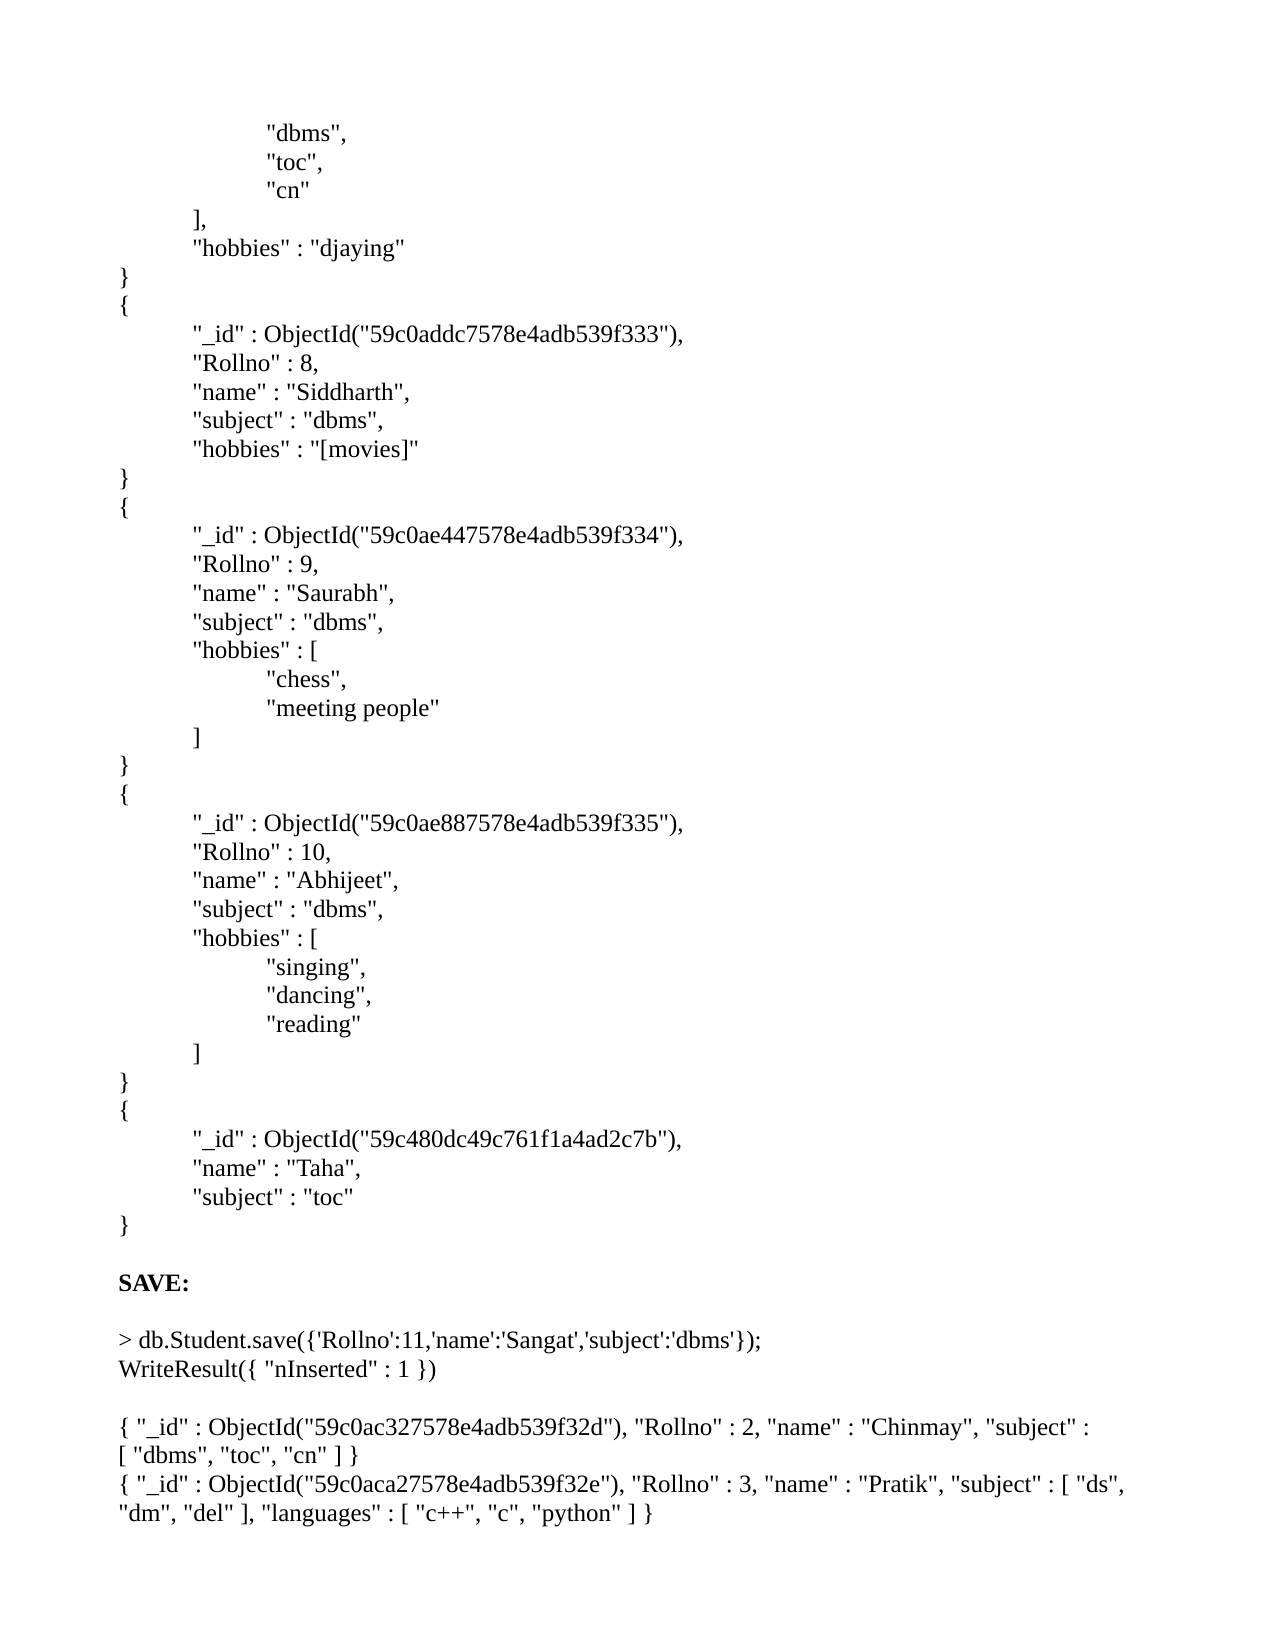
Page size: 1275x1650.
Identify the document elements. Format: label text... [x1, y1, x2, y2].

text ] [118, 722, 1157, 751]
text "hobbies" : "[movies]" [118, 434, 1157, 463]
text "_id" : ObjectId("59c0ae447578e4adb539f334"), [118, 521, 1157, 549]
text "reading" [118, 1009, 1157, 1038]
text WriteResult({ "nInserted" : 1 }) [118, 1354, 1157, 1383]
text { "_id" : ObjectId("59c0aca27578e4adb539f32e"), "Rollno" : 3, "name" : "Pratik", "subject" : [ "ds", "dm", "del" ], "languages" : [ "c++", "c", "python" ] } [118, 1469, 1157, 1527]
text "singing", [118, 952, 1157, 981]
text { [118, 492, 1157, 521]
text "chess", [118, 664, 1157, 693]
text "name" : "Saurabh", [118, 578, 1157, 607]
text "dancing", [118, 981, 1157, 1009]
text "name" : "Siddharth", [118, 377, 1157, 406]
text } [118, 751, 1157, 779]
text "hobbies" : [ [118, 923, 1157, 952]
text } [118, 1211, 1157, 1239]
text "Rollno" : 10, [118, 837, 1157, 866]
text "_id" : ObjectId("59c0ae887578e4adb539f335"), [118, 808, 1157, 837]
text } [118, 262, 1157, 291]
text > db.Student.save({'Rollno':11,'name':'Sangat','subject':'dbms'}); [118, 1326, 1157, 1354]
text } [118, 463, 1157, 492]
text } [118, 1067, 1157, 1096]
text { [118, 1096, 1157, 1124]
text "hobbies" : "djaying" [118, 233, 1157, 262]
text "hobbies" : [ [118, 636, 1157, 664]
text ], [118, 204, 1157, 233]
text { [118, 779, 1157, 808]
text "Rollno" : 8, [118, 348, 1157, 377]
text "subject" : "toc" [118, 1182, 1157, 1211]
text SAVE: [118, 1268, 1157, 1297]
text "meeting people" [118, 693, 1157, 722]
text "name" : "Taha", [118, 1153, 1157, 1182]
text "subject" : "dbms", [118, 607, 1157, 636]
text "name" : "Abhijeet", [118, 866, 1157, 894]
text "subject" : "dbms", [118, 406, 1157, 434]
text { [118, 291, 1157, 319]
text "cn" [118, 176, 1157, 204]
text "Rollno" : 9, [118, 549, 1157, 578]
text ] [118, 1038, 1157, 1067]
text { "_id" : ObjectId("59c0ac327578e4adb539f32d"), "Rollno" : 2, "name" : "Chinmay", "subject" : [ "dbms", "toc", "cn" ] } [118, 1412, 1157, 1469]
text "_id" : ObjectId("59c480dc49c761f1a4ad2c7b"), [118, 1124, 1157, 1153]
text "_id" : ObjectId("59c0addc7578e4adb539f333"), [118, 319, 1157, 348]
text "subject" : "dbms", [118, 894, 1157, 923]
text "dbms", [118, 118, 1157, 147]
text "toc", [118, 147, 1157, 176]
